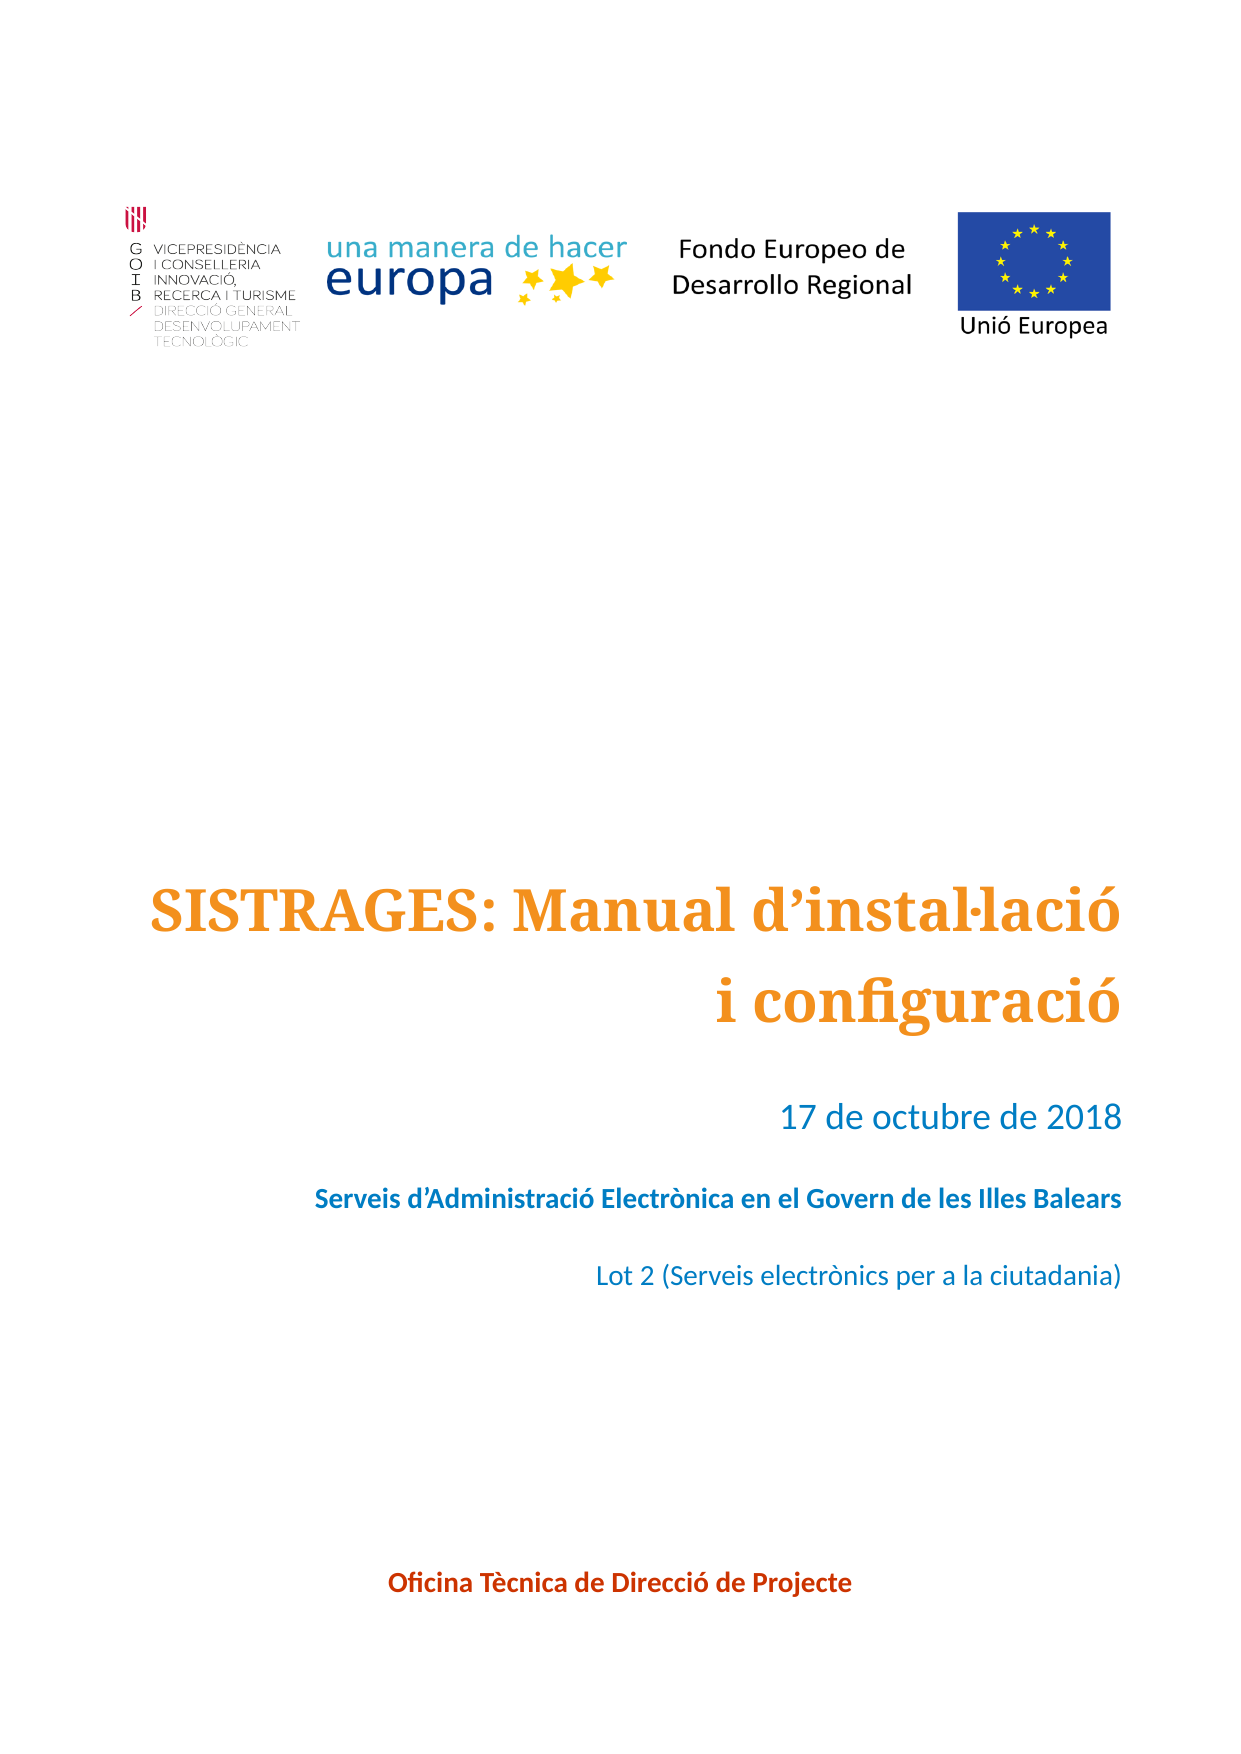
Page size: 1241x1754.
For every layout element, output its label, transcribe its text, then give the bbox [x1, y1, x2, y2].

picture [321, 202, 1122, 352]
text 17 de octubre de 2018 [118, 1093, 1122, 1139]
text SISTRAGES: Manual d’instal·lació i configuració [118, 869, 1122, 1040]
picture [118, 202, 308, 351]
text Serveis d’Administració Electrònica en el Govern de les Illes Balears [118, 1180, 1122, 1216]
text Lot 2 (Serveis electrònics per a la ciutadania) [118, 1257, 1122, 1293]
text Oficina Tècnica de Direcció de Projecte [118, 1564, 1122, 1600]
